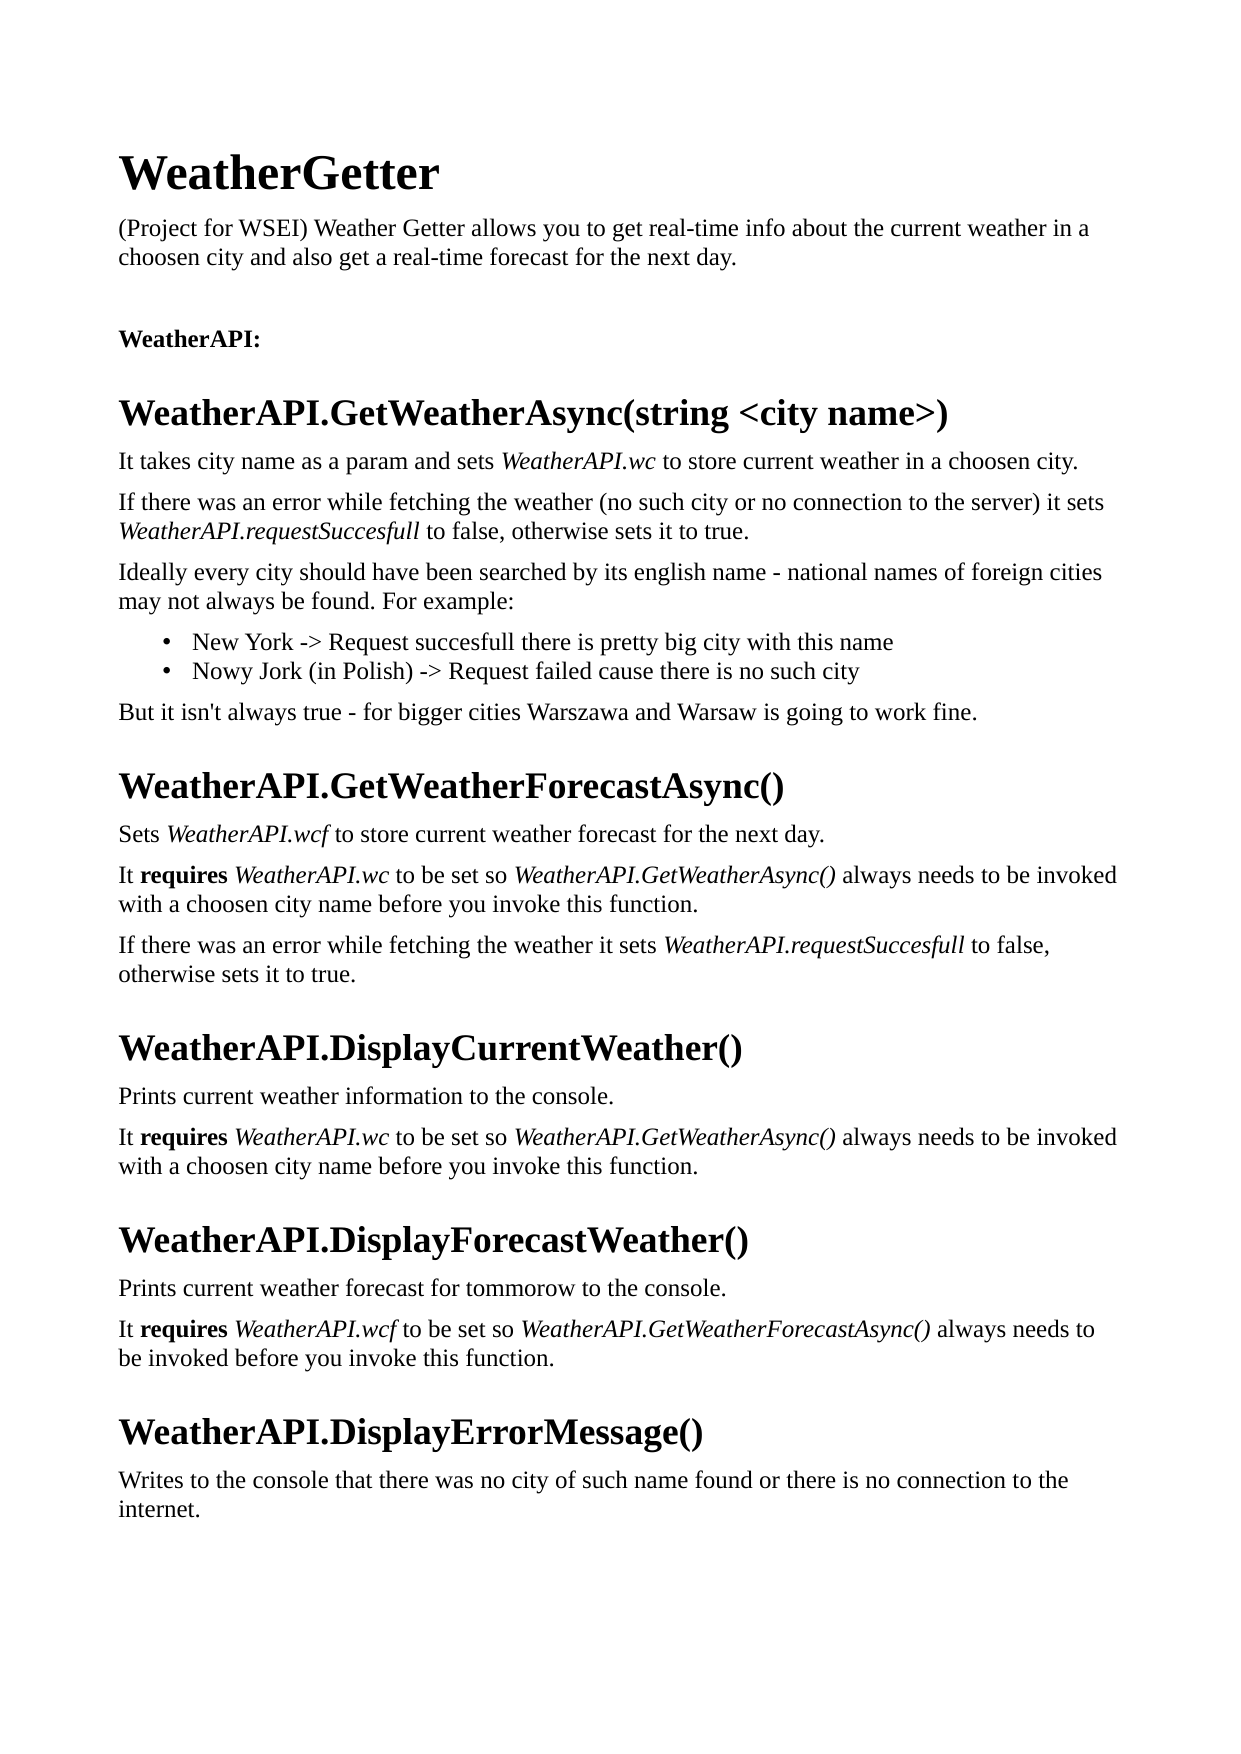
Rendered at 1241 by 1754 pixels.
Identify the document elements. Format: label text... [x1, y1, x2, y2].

text It requires WeatherAPI.wc to be set so WeatherAPI.GetWeatherAsync() always needs to be invoked with a choosen city name before you invoke this function. [118, 861, 1122, 918]
text Prints current weather forecast for tommorow to the console. [118, 1273, 1122, 1302]
list Nowy Jork (in Polish) -> Request failed cause there is no such city [162, 656, 1122, 685]
subtitle WeatherAPI.DisplayCurrentWeather() [118, 1026, 1122, 1069]
text Ideally every city should have been searched by its english name - national names of foreign cities may not always be found. For example: [118, 557, 1122, 615]
text Writes to the console that there was no city of such name found or there is no connection to the internet. [118, 1465, 1122, 1522]
subtitle WeatherGetter [118, 143, 1122, 201]
subtitle WeatherAPI.DisplayErrorMessage() [118, 1409, 1122, 1452]
text WeatherAPI: [118, 324, 1122, 353]
subtitle WeatherAPI.GetWeatherAsync(string <city name>) [118, 391, 1122, 434]
text It requires WeatherAPI.wc to be set so WeatherAPI.GetWeatherAsync() always needs to be invoked with a choosen city name before you invoke this function. [118, 1122, 1122, 1180]
subtitle WeatherAPI.DisplayForecastWeather() [118, 1217, 1122, 1261]
text It takes city name as a param and sets WeatherAPI.wc to store current weather in a choosen city. [118, 446, 1122, 475]
text Prints current weather information to the console. [118, 1081, 1122, 1110]
text It requires WeatherAPI.wcf to be set so WeatherAPI.GetWeatherForecastAsync() always needs to be invoked before you invoke this function. [118, 1314, 1122, 1372]
subtitle WeatherAPI.GetWeatherForecastAsync() [118, 764, 1122, 807]
text If there was an error while fetching the weather (no such city or no connection to the server) it sets WeatherAPI.requestSuccesfull to false, otherwise sets it to true. [118, 487, 1122, 545]
text But it isn't always true - for bigger cities Warszawa and Warsaw is going to work fine. [118, 697, 1122, 726]
list New York -> Request succesfull there is pretty big city with this name [162, 627, 1122, 656]
text (Project for WSEI) Weather Getter allows you to get real-time info about the current weather in a choosen city and also get a real-time forecast for the next day. [118, 213, 1122, 271]
text Sets WeatherAPI.wcf to store current weather forecast for the next day. [118, 819, 1122, 848]
text If there was an error while fetching the weather it sets WeatherAPI.requestSuccesfull to false, otherwise sets it to true. [118, 931, 1122, 988]
